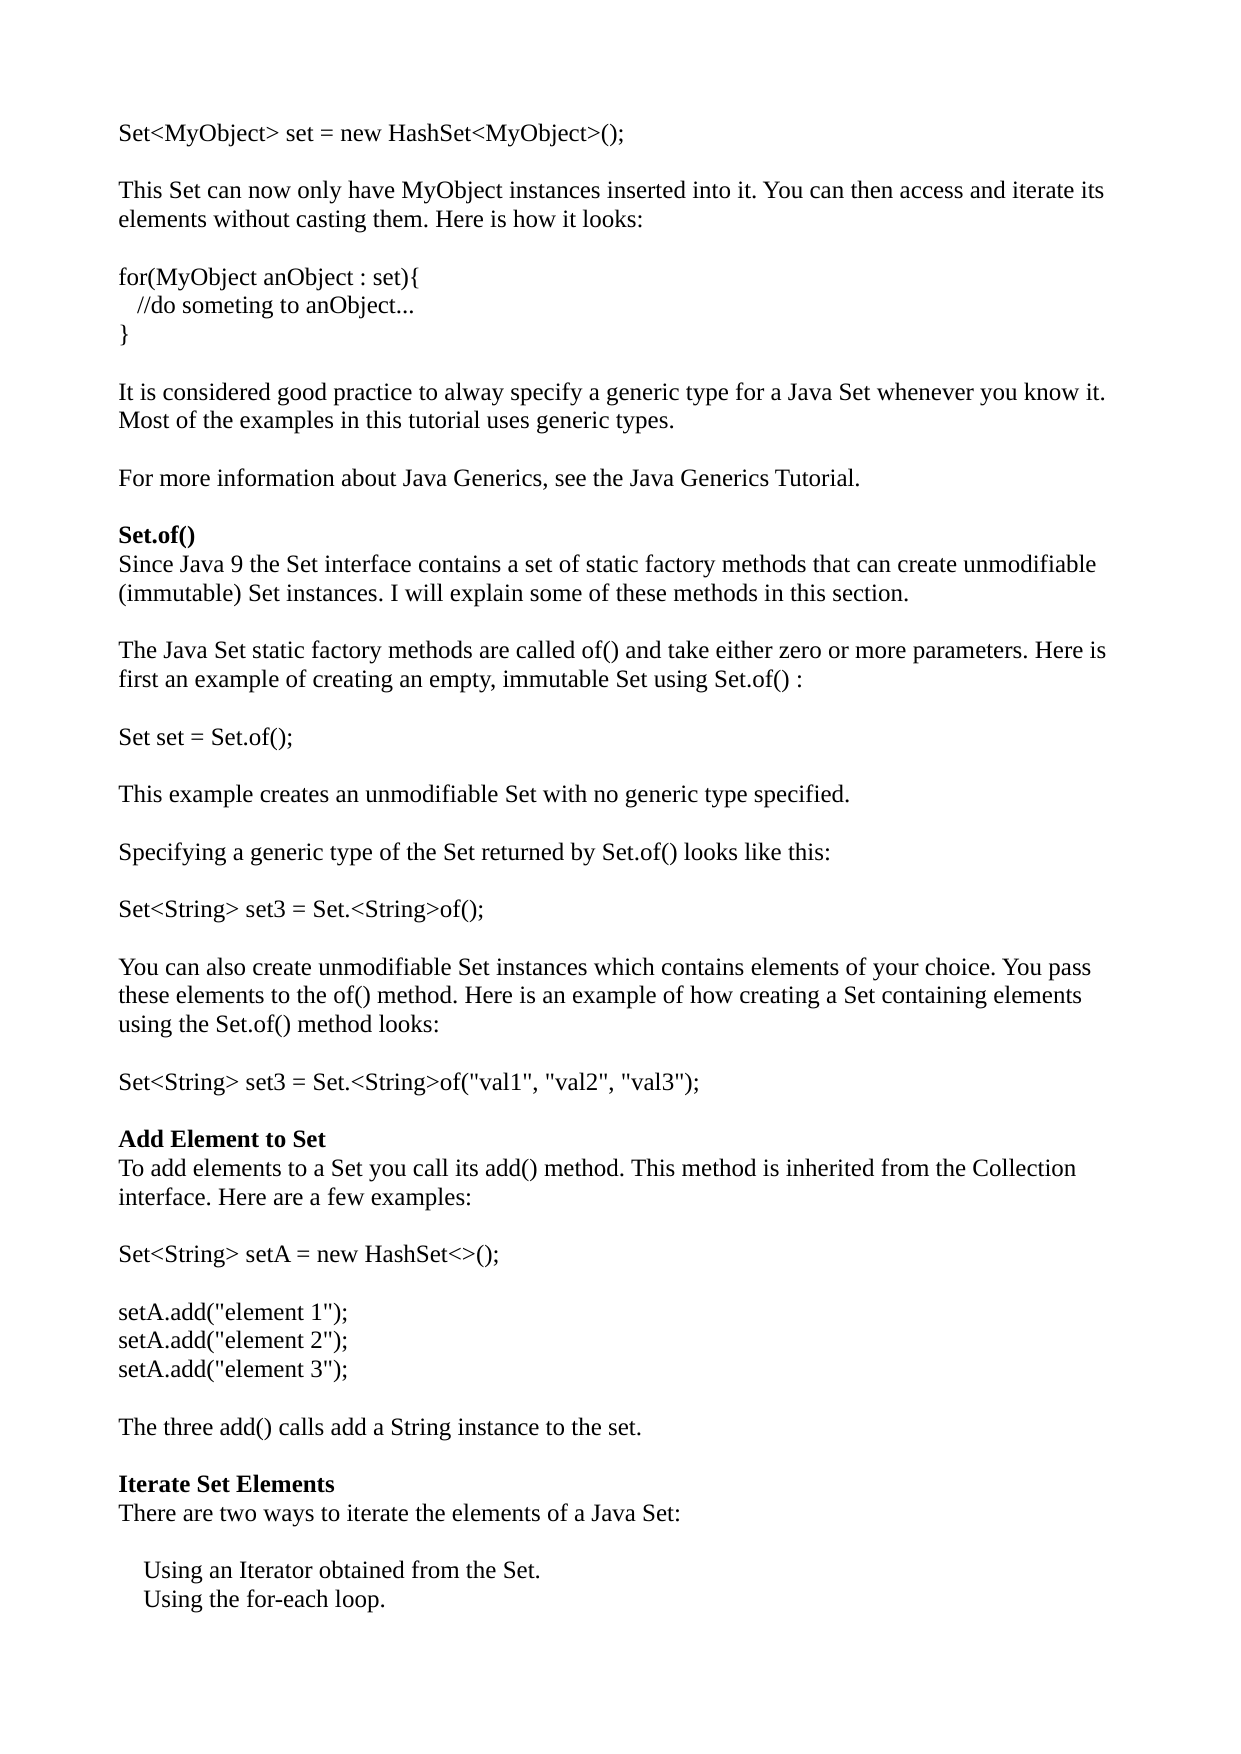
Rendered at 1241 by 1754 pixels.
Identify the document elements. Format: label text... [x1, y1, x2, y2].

text setA.add("element 3"); [118, 1354, 1122, 1383]
text Using the for-each loop. [118, 1584, 1122, 1613]
text Set<String> set3 = Set.<String>of(); [118, 894, 1122, 923]
text Set<String> set3 = Set.<String>of("val1", "val2", "val3"); [118, 1067, 1122, 1096]
text Specifying a generic type of the Set returned by Set.of() looks like this: [118, 837, 1122, 866]
text Set.of() [118, 521, 1122, 549]
text for(MyObject anObject : set){ [118, 262, 1122, 291]
text The Java Set static factory methods are called of() and take either zero or more parameters. Here is first an example of creating an empty, immutable Set using Set.of() : [118, 636, 1122, 693]
text setA.add("element 1"); [118, 1297, 1122, 1326]
text This Set can now only have MyObject instances inserted into it. You can then access and iterate its elements without casting them. Here is how it looks: [118, 176, 1122, 233]
text setA.add("element 2"); [118, 1326, 1122, 1354]
text The three add() calls add a String instance to the set. [118, 1412, 1122, 1441]
text There are two ways to iterate the elements of a Java Set: [118, 1498, 1122, 1527]
text To add elements to a Set you call its add() method. This method is inherited from the Collection interface. Here are a few examples: [118, 1153, 1122, 1211]
text It is considered good practice to alway specify a generic type for a Java Set whenever you know it. Most of the examples in this tutorial uses generic types. [118, 377, 1122, 434]
text //do someting to anObject... [118, 291, 1122, 319]
text You can also create unmodifiable Set instances which contains elements of your choice. You pass these elements to the of() method. Here is an example of how creating a Set containing elements using the Set.of() method looks: [118, 952, 1122, 1038]
text Set<MyObject> set = new HashSet<MyObject>(); [118, 118, 1122, 147]
text Set set = Set.of(); [118, 722, 1122, 751]
text Set<String> setA = new HashSet<>(); [118, 1239, 1122, 1268]
text Using an Iterator obtained from the Set. [118, 1556, 1122, 1584]
text Iterate Set Elements [118, 1469, 1122, 1498]
text Since Java 9 the Set interface contains a set of static factory methods that can create unmodifiable (immutable) Set instances. I will explain some of these methods in this section. [118, 549, 1122, 607]
text For more information about Java Generics, see the Java Generics Tutorial. [118, 463, 1122, 492]
text } [118, 319, 1122, 348]
text Add Element to Set [118, 1124, 1122, 1153]
text This example creates an unmodifiable Set with no generic type specified. [118, 779, 1122, 808]
